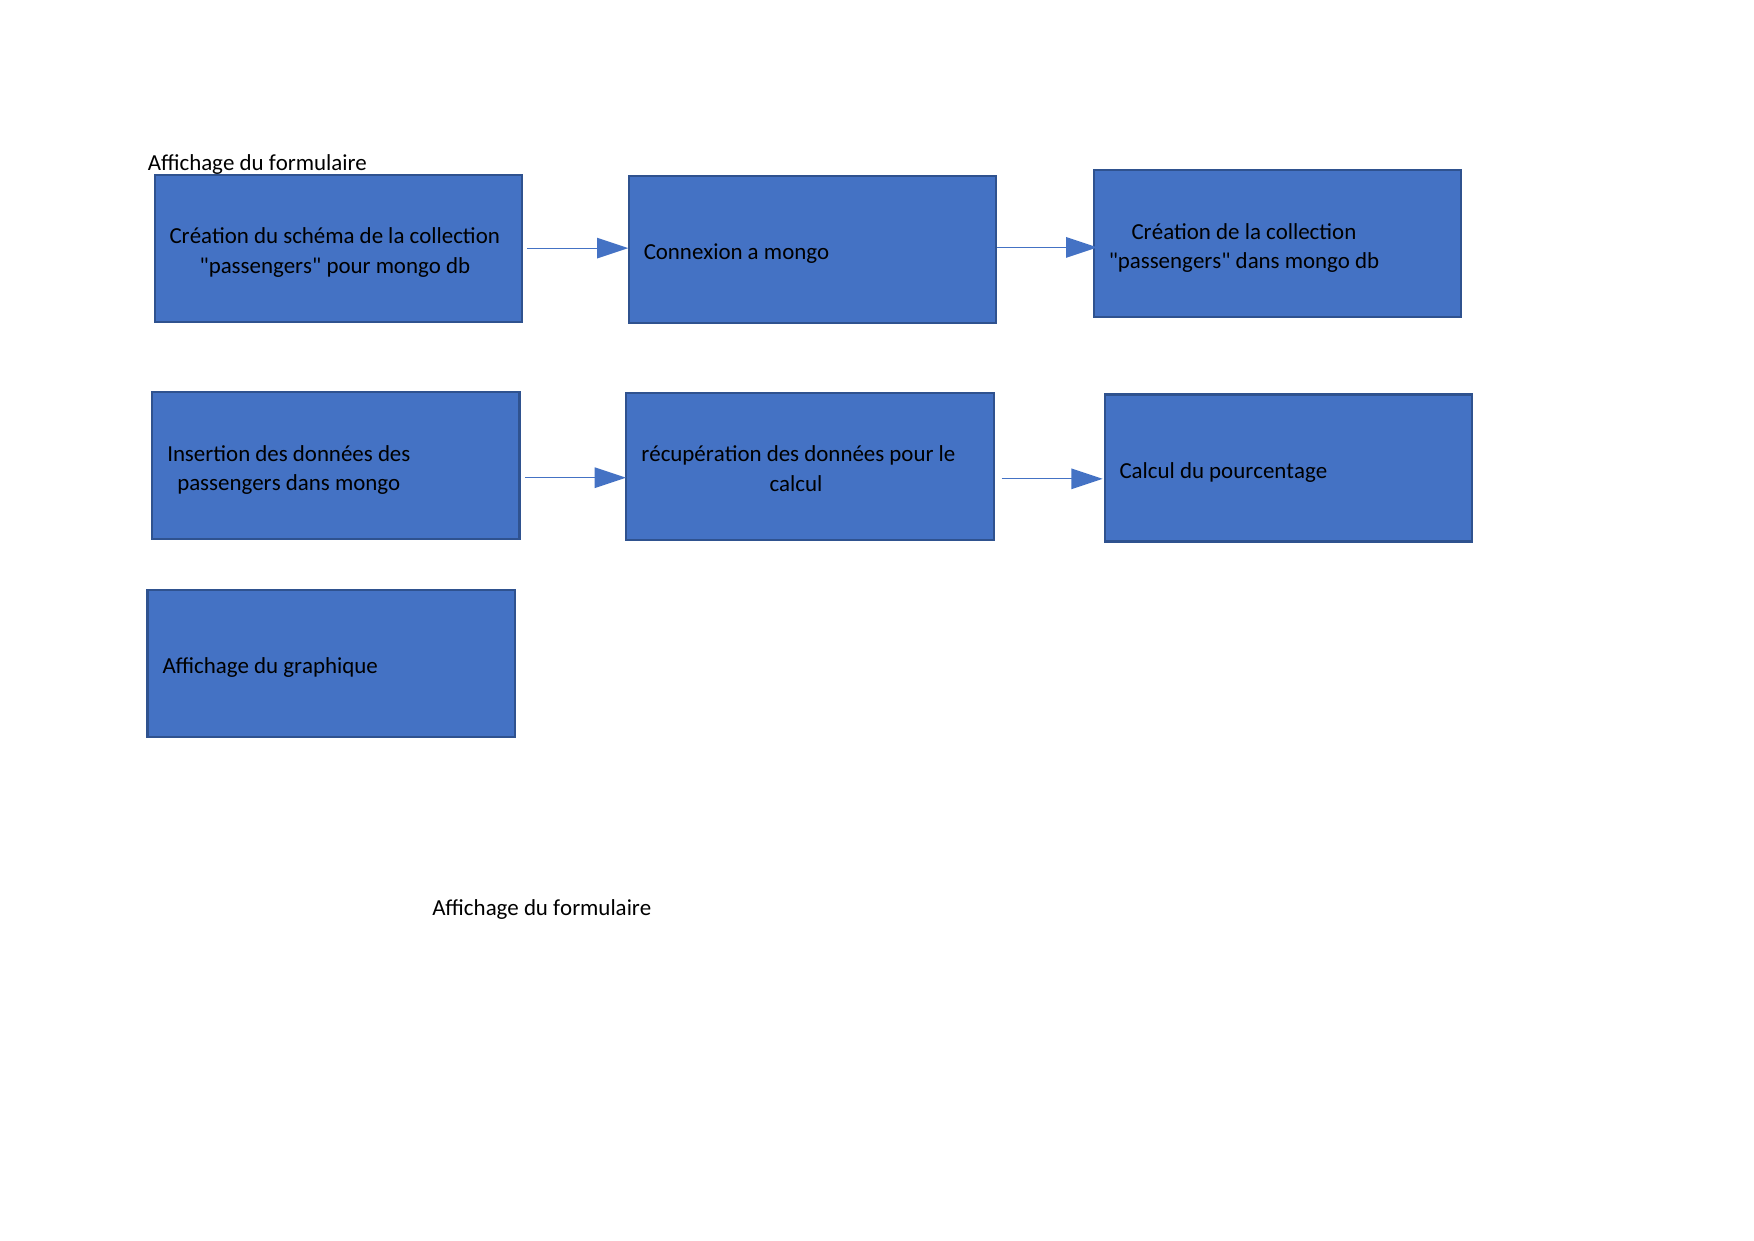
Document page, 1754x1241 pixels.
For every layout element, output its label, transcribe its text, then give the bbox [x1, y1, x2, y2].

text Affichage du formulaire [148, 893, 1606, 921]
text Affichage du formulaire [148, 148, 1606, 176]
